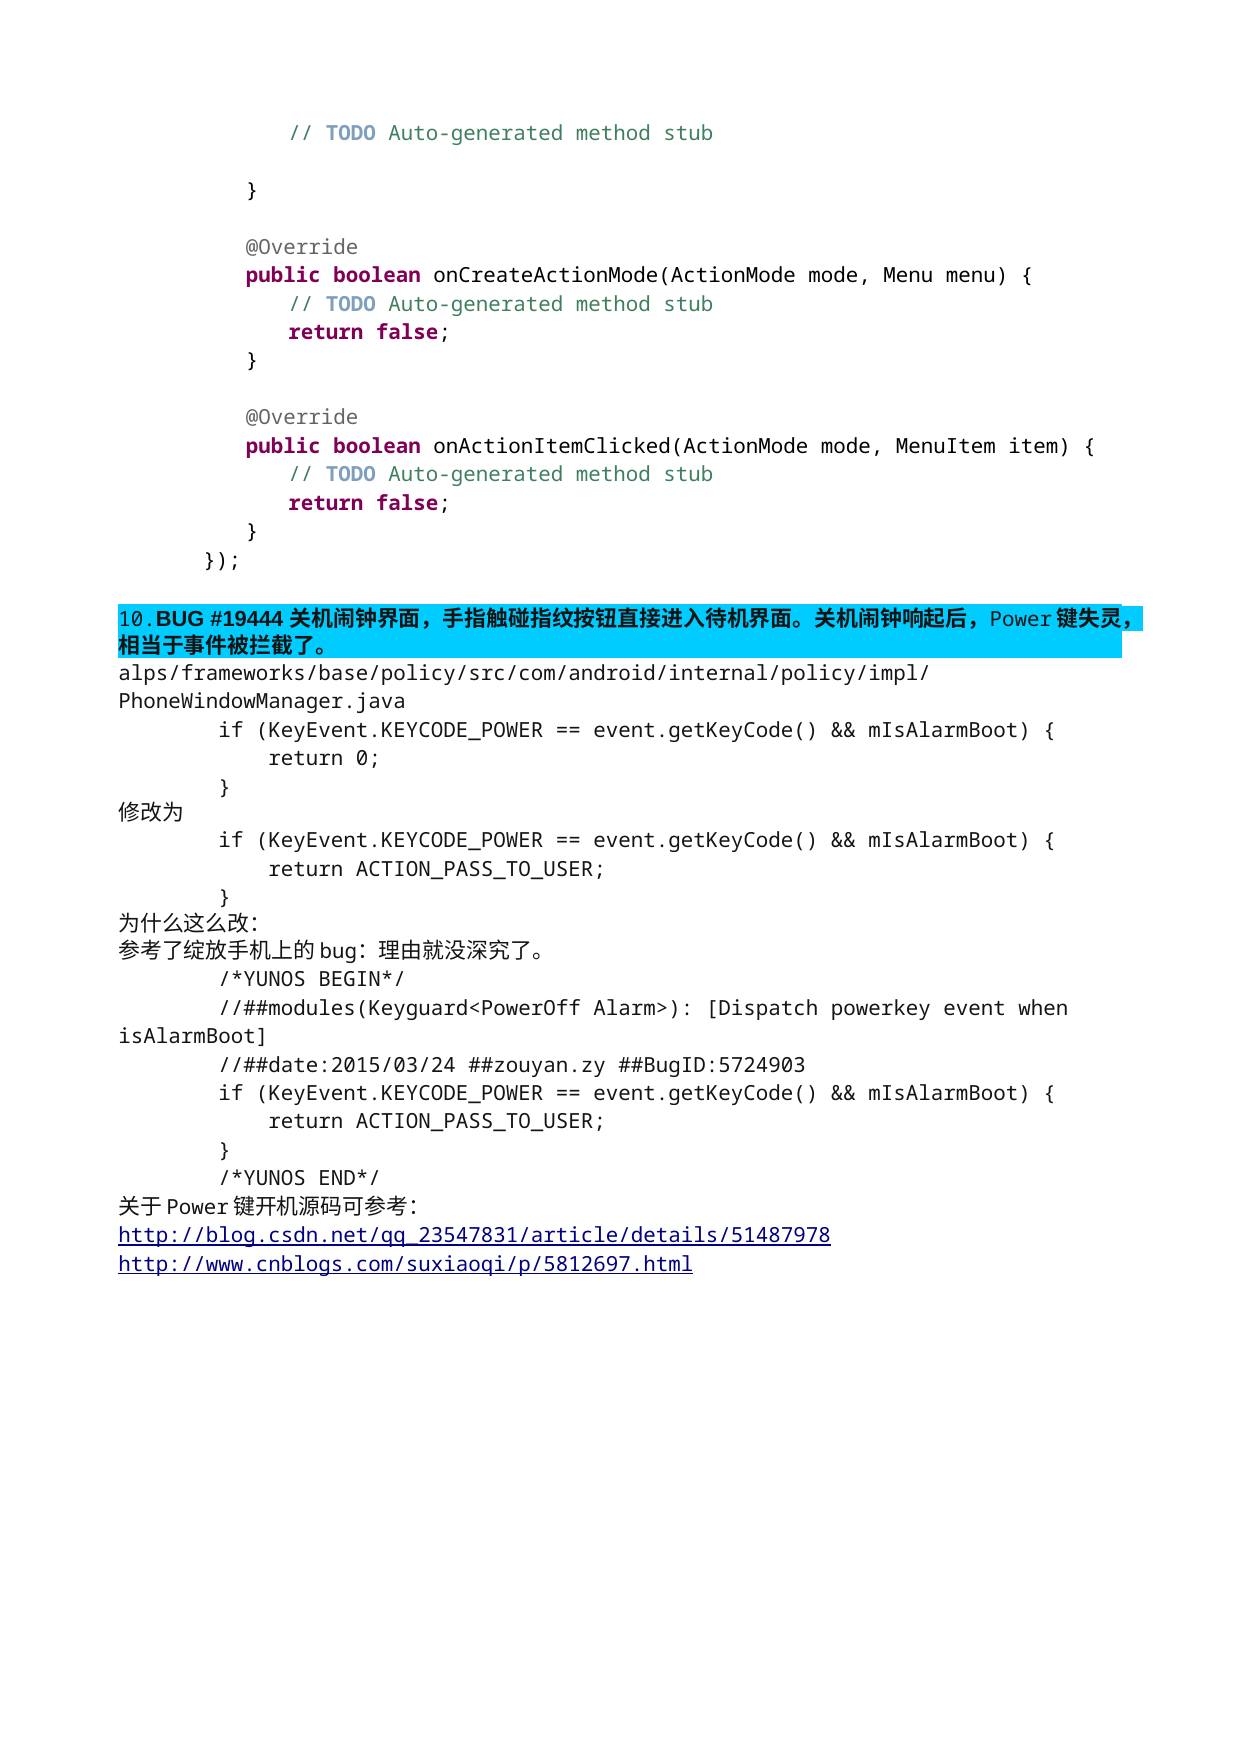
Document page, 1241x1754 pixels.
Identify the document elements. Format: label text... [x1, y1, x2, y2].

text }); [118, 545, 1122, 573]
text } [118, 516, 1122, 545]
text // TODO Auto-generated method stub [118, 118, 1122, 147]
text public boolean onCreateActionMode(ActionMode mode, Menu menu) { [118, 260, 1122, 289]
text if (KeyEvent.KEYCODE_POWER == event.getKeyCode() && mIsAlarmBoot) { [118, 1078, 1122, 1107]
text @Override [118, 402, 1122, 431]
text /*YUNOS END*/ [118, 1163, 1122, 1192]
text alps/frameworks/base/policy/src/com/android/internal/policy/impl/PhoneWindowManager.java [118, 658, 1122, 715]
text return false; [118, 488, 1122, 516]
text public boolean onActionItemClicked(ActionMode mode, MenuItem item) { [118, 431, 1122, 459]
text } [118, 346, 1122, 374]
text //##modules(Keyguard<PowerOff Alarm>): [Dispatch powerkey event when isAlarmBoot] [118, 993, 1122, 1050]
text //##date:2015/03/24 ##zouyan.zy ##BugID:5724903 [118, 1050, 1122, 1078]
text return 0; [118, 743, 1122, 772]
text 10.BUG #19444 关机闹钟界面，手指触碰指纹按钮直接进入待机界面。关机闹钟响起后，Power键失灵，相当于事件被拦截了。 [118, 604, 1122, 658]
text } [118, 1135, 1122, 1163]
text 参考了绽放手机上的bug：理由就没深究了。 [118, 936, 1122, 964]
text return false; [118, 317, 1122, 346]
text } [118, 882, 1122, 911]
text } [118, 175, 1122, 203]
text return ACTION_PASS_TO_USER; [118, 854, 1122, 882]
text // TODO Auto-generated method stub [118, 289, 1122, 317]
text return ACTION_PASS_TO_USER; [118, 1107, 1122, 1135]
text 修改为 [118, 800, 1122, 825]
text } [118, 772, 1122, 800]
text // TODO Auto-generated method stub [118, 459, 1122, 488]
text 为什么这么改： [118, 911, 1122, 936]
text http://www.cnblogs.com/suxiaoqi/p/5812697.html [118, 1249, 1122, 1277]
text if (KeyEvent.KEYCODE_POWER == event.getKeyCode() && mIsAlarmBoot) { [118, 825, 1122, 854]
text @Override [118, 232, 1122, 260]
text /*YUNOS BEGIN*/ [118, 964, 1122, 993]
text if (KeyEvent.KEYCODE_POWER == event.getKeyCode() && mIsAlarmBoot) { [118, 715, 1122, 743]
text http://blog.csdn.net/qq_23547831/article/details/51487978 [118, 1220, 1122, 1249]
text 关于Power键开机源码可参考： [118, 1192, 1122, 1220]
